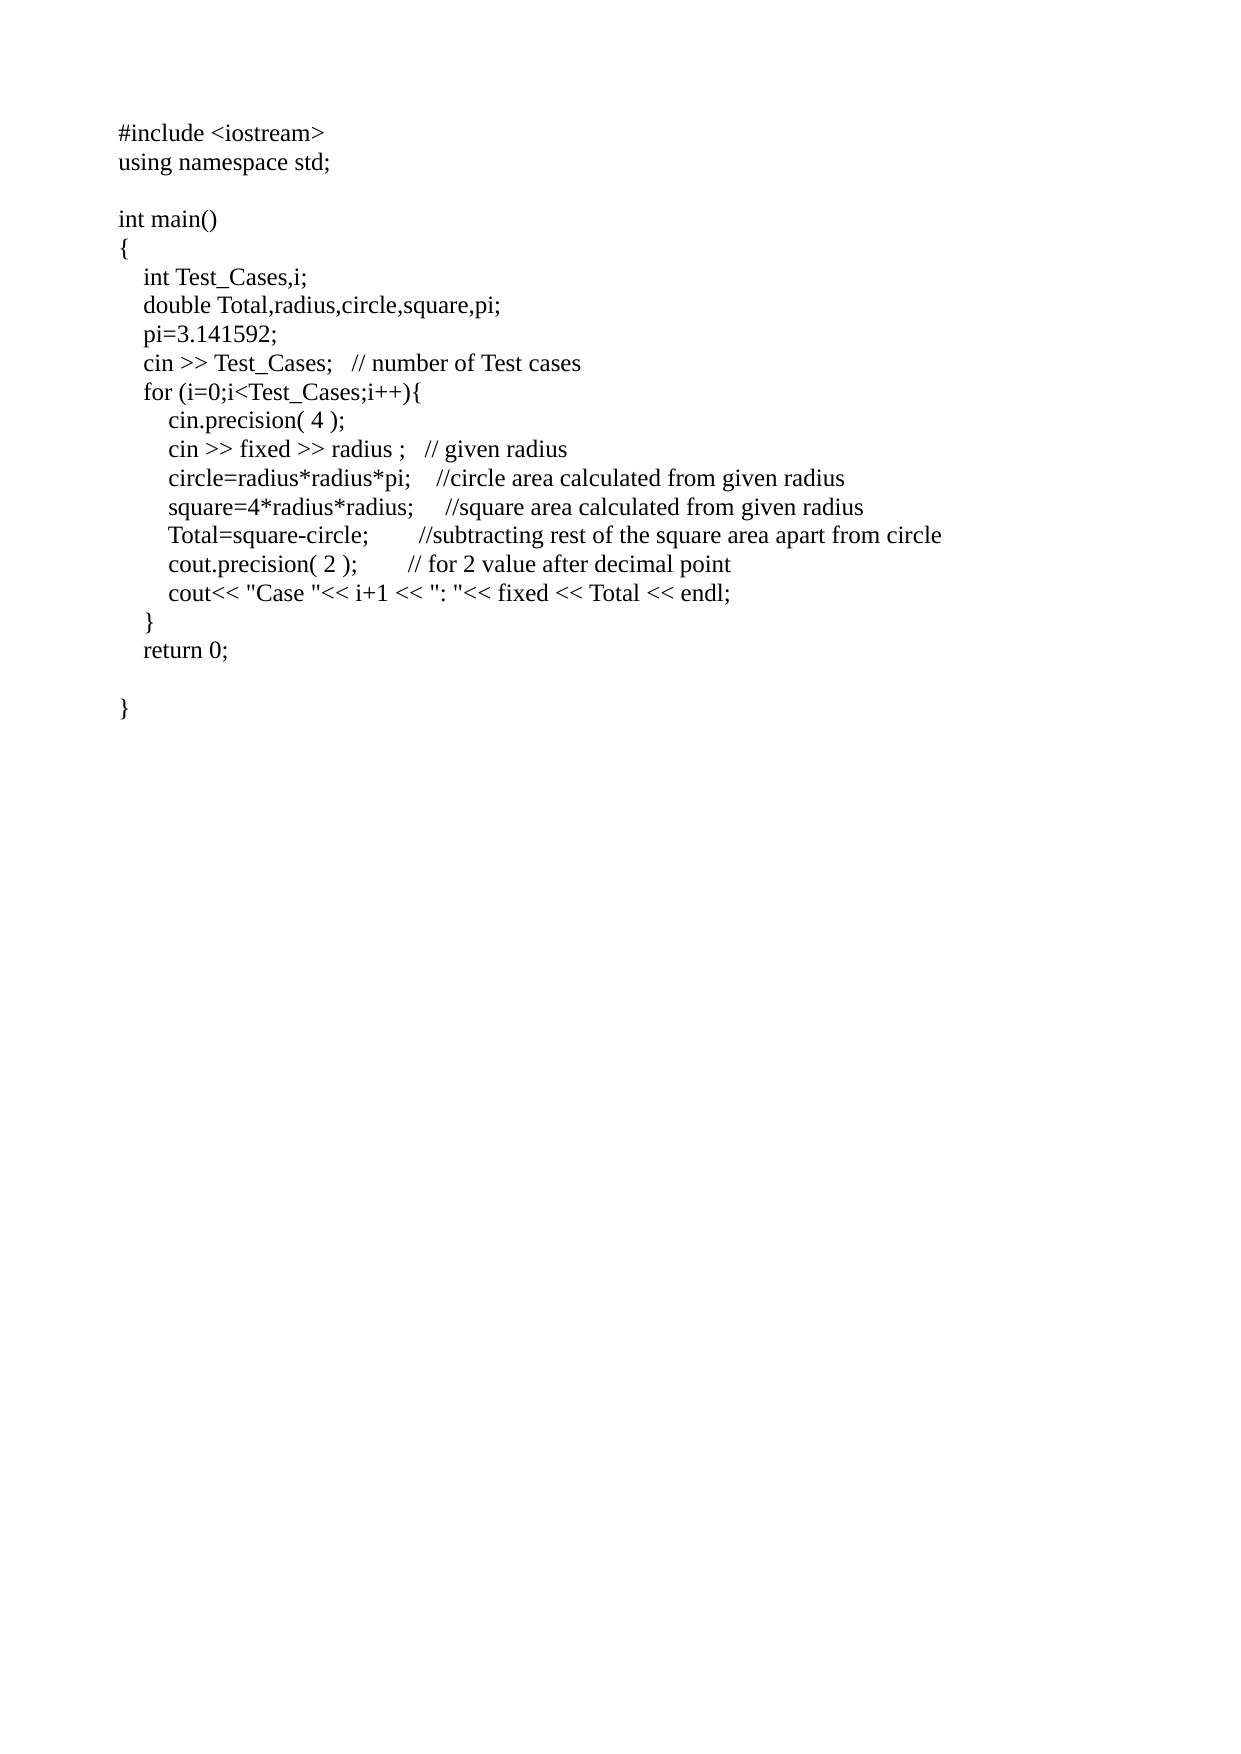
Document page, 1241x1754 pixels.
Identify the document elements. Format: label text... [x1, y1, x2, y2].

text { [118, 233, 1122, 262]
text int main() [118, 204, 1122, 233]
text } [118, 607, 1122, 636]
text cin >> fixed >> radius ; // given radius [118, 434, 1122, 463]
text cin.precision( 4 ); [118, 406, 1122, 434]
text pi=3.141592; [118, 319, 1122, 348]
text } [118, 693, 1122, 722]
text int Test_Cases,i; [118, 262, 1122, 291]
text return 0; [118, 636, 1122, 664]
text circle=radius*radius*pi; //circle area calculated from given radius [118, 463, 1122, 492]
text Total=square-circle; //subtracting rest of the square area apart from circle [118, 521, 1122, 549]
text cin >> Test_Cases; // number of Test cases [118, 348, 1122, 377]
text square=4*radius*radius; //square area calculated from given radius [118, 492, 1122, 521]
text cout.precision( 2 ); // for 2 value after decimal point [118, 549, 1122, 578]
text double Total,radius,circle,square,pi; [118, 291, 1122, 319]
text using namespace std; [118, 147, 1122, 176]
text #include <iostream> [118, 118, 1122, 147]
text cout<< "Case "<< i+1 << ": "<< fixed << Total << endl; [118, 578, 1122, 607]
text for (i=0;i<Test_Cases;i++){ [118, 377, 1122, 406]
